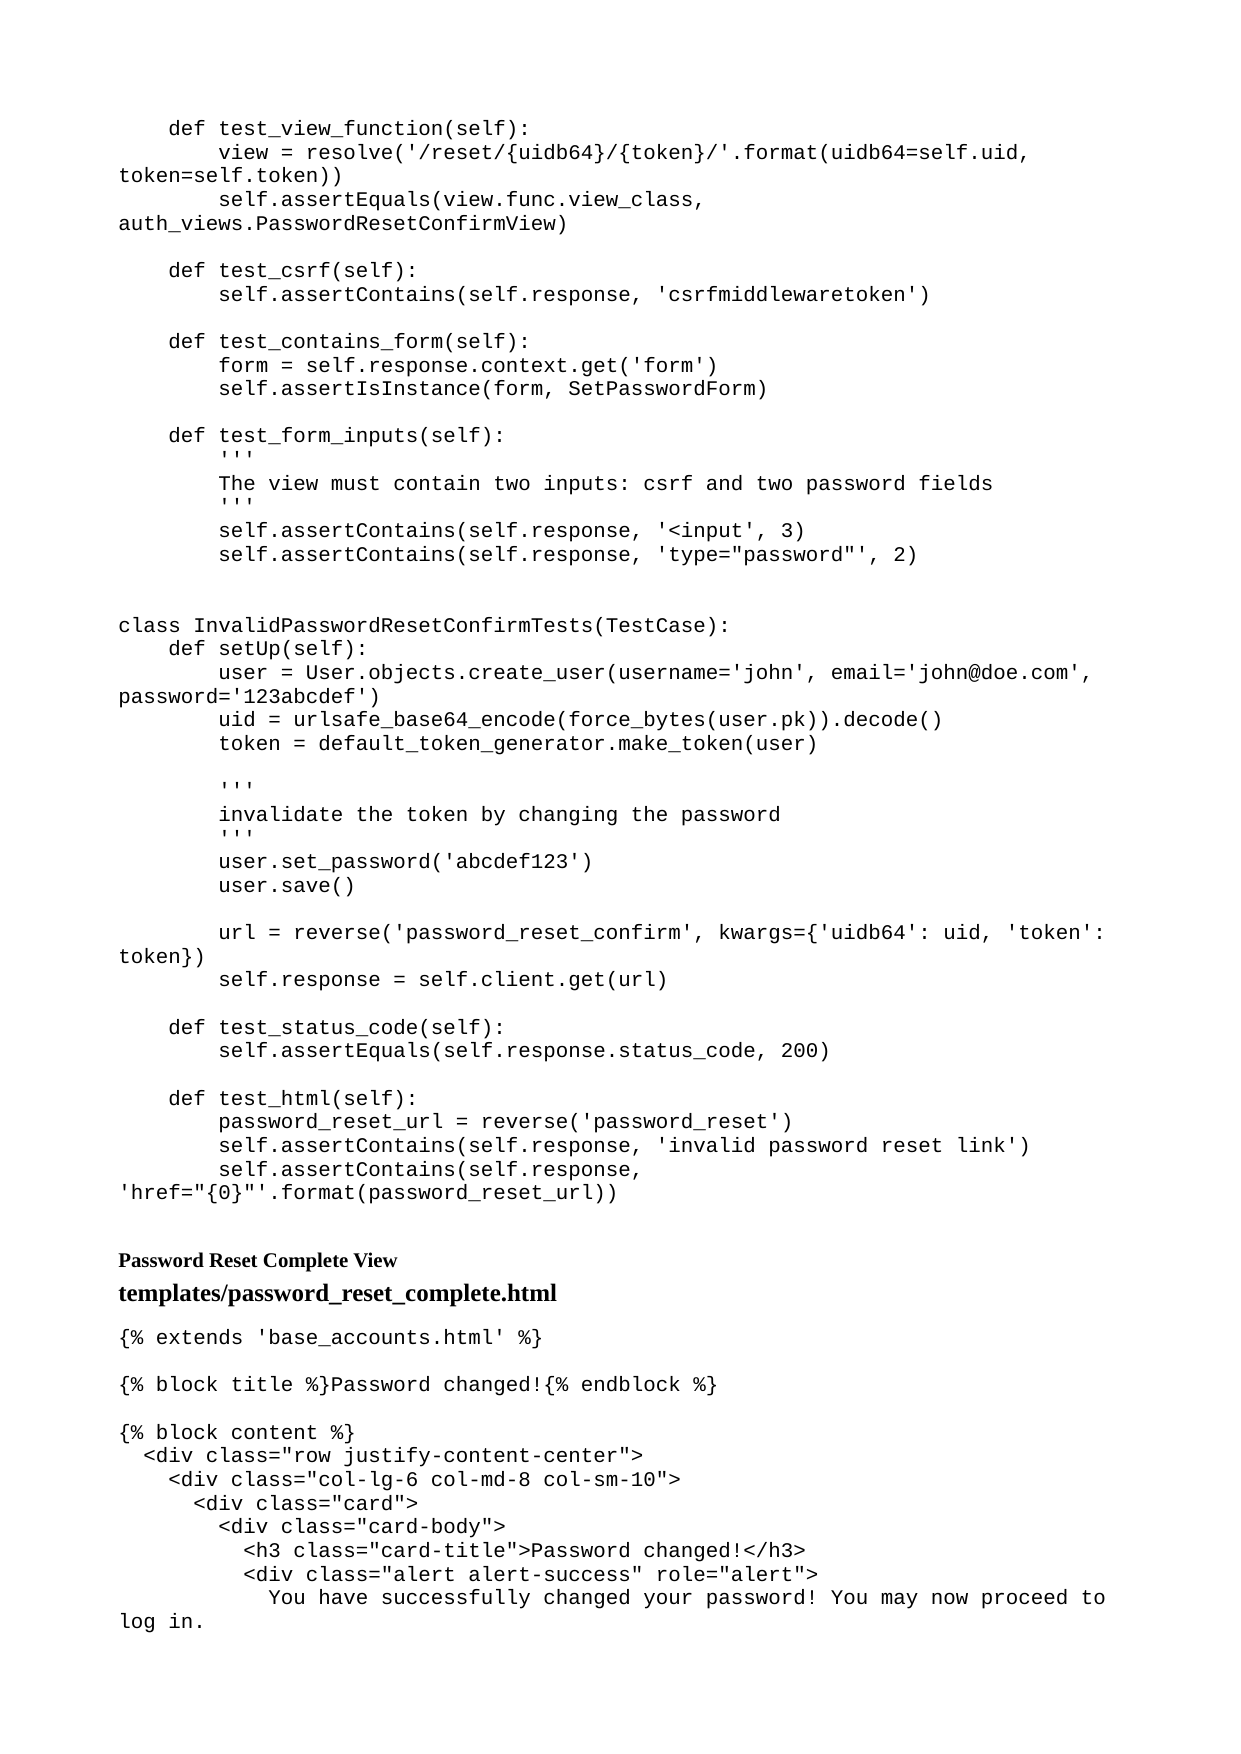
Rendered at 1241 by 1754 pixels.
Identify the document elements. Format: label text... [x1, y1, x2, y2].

text <div class="card-body"> [118, 1516, 1122, 1540]
subtitle Password Reset Complete View [118, 1248, 1122, 1272]
text invalidate the token by changing the password [118, 804, 1122, 827]
text self.assertContains(self.response, 'type="password"', 2) [118, 544, 1122, 567]
text user = User.objects.create_user(username='john', email='john@doe.com', password='123abcdef') [118, 662, 1122, 709]
text The view must contain two inputs: csrf and two password fields [118, 473, 1122, 496]
text self.response = self.client.get(url) [118, 969, 1122, 993]
text uid = urlsafe_base64_encode(force_bytes(user.pk)).decode() [118, 709, 1122, 733]
text self.assertContains(self.response, 'csrfmiddlewaretoken') [118, 284, 1122, 307]
text {% extends 'base_accounts.html' %} [118, 1327, 1122, 1351]
text self.assertEquals(view.func.view_class, auth_views.PasswordResetConfirmView) [118, 189, 1122, 236]
text ''' [118, 449, 1122, 473]
text <div class="alert alert-success" role="alert"> [118, 1564, 1122, 1587]
text self.assertEquals(self.response.status_code, 200) [118, 1040, 1122, 1064]
text {% block title %}Password changed!{% endblock %} [118, 1374, 1122, 1398]
text <div class="row justify-content-center"> [118, 1445, 1122, 1469]
text def test_view_function(self): [118, 118, 1122, 142]
text password_reset_url = reverse('password_reset') [118, 1111, 1122, 1135]
text templates/password_reset_complete.html [118, 1278, 1122, 1307]
text You have successfully changed your password! You may now proceed to log in. [118, 1587, 1122, 1634]
text self.assertIsInstance(form, SetPasswordForm) [118, 378, 1122, 402]
text <div class="col-lg-6 col-md-8 col-sm-10"> [118, 1469, 1122, 1493]
text self.assertContains(self.response, '<input', 3) [118, 520, 1122, 544]
text form = self.response.context.get('form') [118, 354, 1122, 378]
text token = default_token_generator.make_token(user) [118, 733, 1122, 757]
text def test_status_code(self): [118, 1017, 1122, 1040]
text self.assertContains(self.response, 'href="{0}"'.format(password_reset_url)) [118, 1158, 1122, 1206]
text ''' [118, 780, 1122, 804]
text def setUp(self): [118, 638, 1122, 662]
text <h3 class="card-title">Password changed!</h3> [118, 1540, 1122, 1564]
text class InvalidPasswordResetConfirmTests(TestCase): [118, 615, 1122, 638]
text def test_csrf(self): [118, 260, 1122, 284]
text user.set_password('abcdef123') [118, 851, 1122, 875]
text <div class="card"> [118, 1493, 1122, 1516]
text url = reverse('password_reset_confirm', kwargs={'uidb64': uid, 'token': token}) [118, 922, 1122, 969]
text def test_form_inputs(self): [118, 426, 1122, 449]
text ''' [118, 496, 1122, 520]
text def test_contains_form(self): [118, 331, 1122, 354]
text {% block content %} [118, 1422, 1122, 1445]
text def test_html(self): [118, 1088, 1122, 1111]
text self.assertContains(self.response, 'invalid password reset link') [118, 1135, 1122, 1158]
text view = resolve('/reset/{uidb64}/{token}/'.format(uidb64=self.uid, token=self.token)) [118, 142, 1122, 189]
text user.save() [118, 875, 1122, 898]
text ''' [118, 827, 1122, 851]
